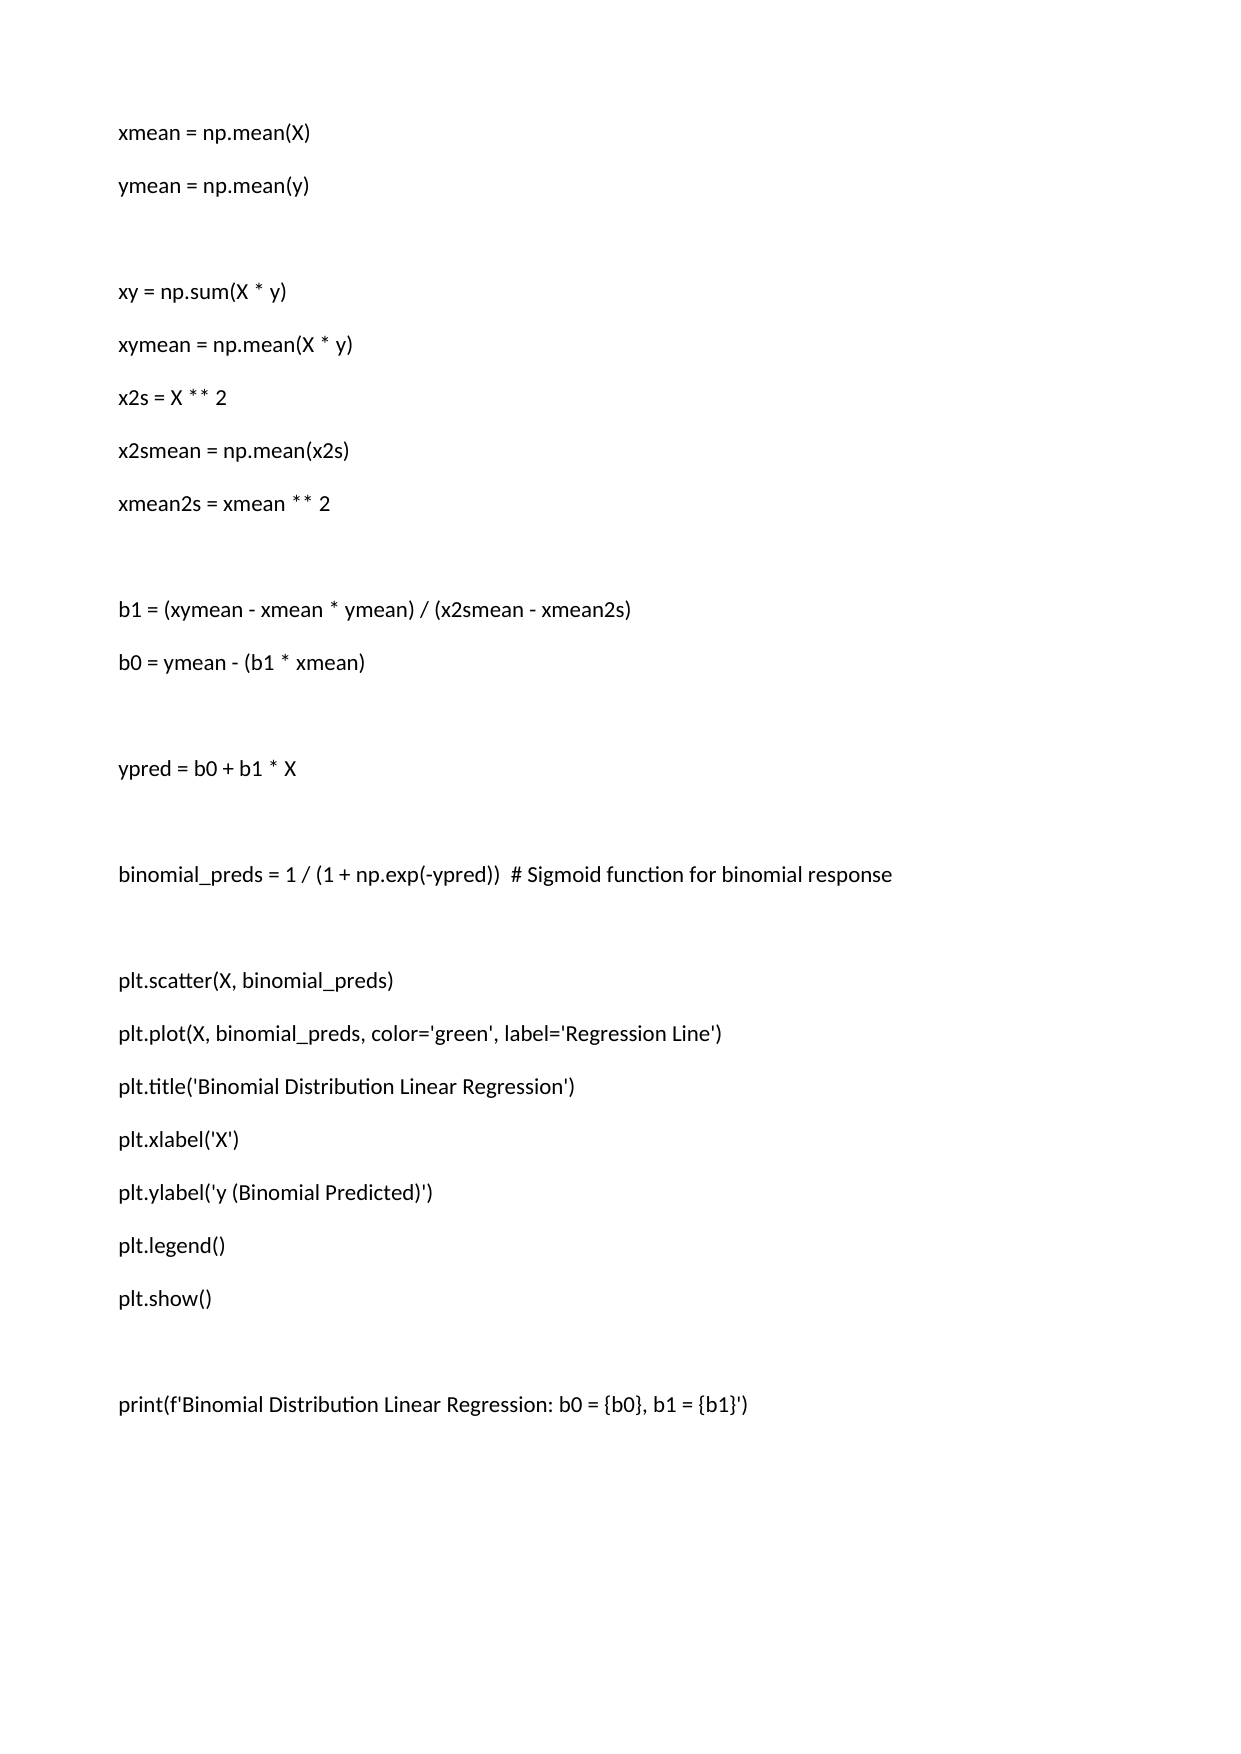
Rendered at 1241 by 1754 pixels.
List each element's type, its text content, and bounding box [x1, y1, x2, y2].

text plt.ylabel('y (Binomial Predicted)') [118, 1178, 1122, 1207]
text binomial_preds = 1 / (1 + np.exp(-ypred)) # Sigmoid function for binomial response [118, 860, 1122, 888]
text plt.title('Binomial Distribution Linear Regression') [118, 1072, 1122, 1101]
text xymean = np.mean(X * y) [118, 330, 1122, 358]
text print(f'Binomial Distribution Linear Regression: b0 = {b0}, b1 = {b1}') [118, 1391, 1122, 1419]
text xmean = np.mean(X) [118, 118, 1122, 146]
text x2s = X ** 2 [118, 383, 1122, 411]
text ypred = b0 + b1 * X [118, 754, 1122, 782]
text xmean2s = xmean ** 2 [118, 489, 1122, 517]
text xy = np.sum(X * y) [118, 277, 1122, 305]
text plt.legend() [118, 1232, 1122, 1259]
text plt.plot(X, binomial_preds, color='green', label='Regression Line') [118, 1019, 1122, 1047]
text b1 = (xymean - xmean * ymean) / (x2smean - xmean2s) [118, 595, 1122, 623]
text plt.xlabel('X') [118, 1126, 1122, 1153]
text plt.show() [118, 1284, 1122, 1313]
text ymean = np.mean(y) [118, 171, 1122, 199]
text x2smean = np.mean(x2s) [118, 436, 1122, 464]
text b0 = ymean - (b1 * xmean) [118, 648, 1122, 676]
text plt.scatter(X, binomial_preds) [118, 966, 1122, 994]
